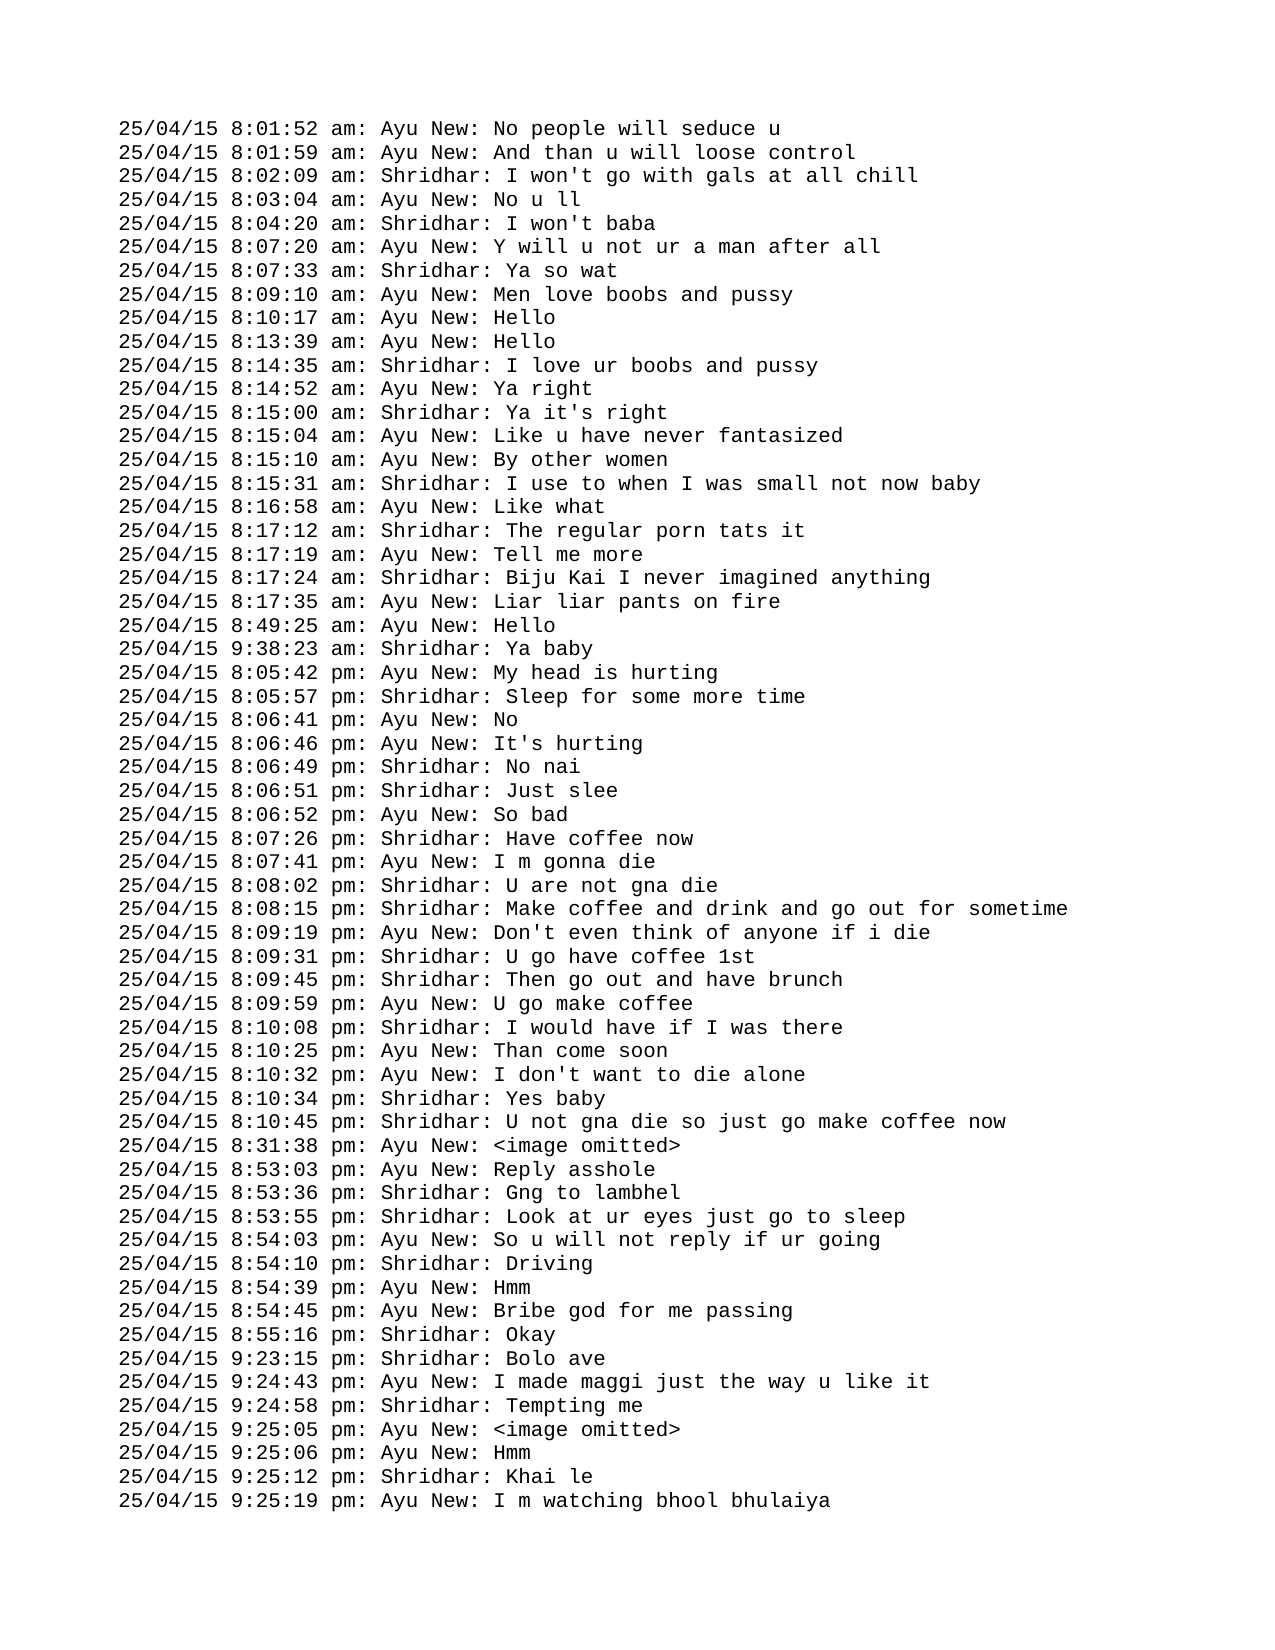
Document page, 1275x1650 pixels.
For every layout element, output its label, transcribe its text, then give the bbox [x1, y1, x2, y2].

text 25/04/15 8:10:17 am: Ayu New: Hello [118, 307, 1157, 331]
text 25/04/15 8:09:59 pm: Ayu New: U go make coffee [118, 993, 1157, 1017]
text 25/04/15 8:54:10 pm: Shridhar: Driving [118, 1253, 1157, 1277]
text 25/04/15 8:10:08 pm: Shridhar: I would have if I was there [118, 1017, 1157, 1040]
text 25/04/15 8:06:41 pm: Ayu New: No [118, 709, 1157, 733]
text 25/04/15 8:54:45 pm: Ayu New: Bribe god for me passing [118, 1300, 1157, 1324]
text 25/04/15 9:23:15 pm: Shridhar: Bolo ave [118, 1348, 1157, 1371]
text 25/04/15 8:01:59 am: Ayu New: And than u will loose control [118, 142, 1157, 165]
text 25/04/15 9:25:12 pm: Shridhar: Khai le [118, 1466, 1157, 1489]
text 25/04/15 8:02:09 am: Shridhar: I won't go with gals at all chill [118, 165, 1157, 189]
text 25/04/15 8:15:31 am: Shridhar: I use to when I was small not now baby [118, 473, 1157, 496]
text 25/04/15 8:10:34 pm: Shridhar: Yes baby [118, 1088, 1157, 1111]
text 25/04/15 8:06:49 pm: Shridhar: No nai [118, 757, 1157, 780]
text 25/04/15 9:25:06 pm: Ayu New: Hmm [118, 1442, 1157, 1466]
text 25/04/15 8:10:45 pm: Shridhar: U not gna die so just go make coffee now [118, 1111, 1157, 1135]
text 25/04/15 8:06:46 pm: Ayu New: It's hurting [118, 733, 1157, 757]
text 25/04/15 9:25:05 pm: Ayu New: <image omitted> [118, 1419, 1157, 1442]
text 25/04/15 8:07:20 am: Ayu New: Y will u not ur a man after all [118, 236, 1157, 260]
text 25/04/15 9:25:19 pm: Ayu New: I m watching bhool bhulaiya [118, 1489, 1157, 1513]
text 25/04/15 8:55:16 pm: Shridhar: Okay [118, 1324, 1157, 1348]
text 25/04/15 8:17:19 am: Ayu New: Tell me more [118, 544, 1157, 567]
text 25/04/15 8:04:20 am: Shridhar: I won't baba [118, 213, 1157, 236]
text 25/04/15 8:09:45 pm: Shridhar: Then go out and have brunch [118, 969, 1157, 993]
text 25/04/15 8:15:10 am: Ayu New: By other women [118, 449, 1157, 473]
text 25/04/15 8:54:03 pm: Ayu New: So u will not reply if ur going [118, 1229, 1157, 1253]
text 25/04/15 8:14:35 am: Shridhar: I love ur boobs and pussy [118, 354, 1157, 378]
text 25/04/15 8:07:26 pm: Shridhar: Have coffee now [118, 827, 1157, 851]
text 25/04/15 9:24:43 pm: Ayu New: I made maggi just the way u like it [118, 1371, 1157, 1395]
text 25/04/15 8:08:15 pm: Shridhar: Make coffee and drink and go out for sometime [118, 898, 1157, 922]
text 25/04/15 8:10:32 pm: Ayu New: I don't want to die alone [118, 1064, 1157, 1088]
text 25/04/15 8:53:36 pm: Shridhar: Gng to lambhel [118, 1182, 1157, 1206]
text 25/04/15 8:09:10 am: Ayu New: Men love boobs and pussy [118, 284, 1157, 307]
text 25/04/15 8:54:39 pm: Ayu New: Hmm [118, 1277, 1157, 1300]
text 25/04/15 8:03:04 am: Ayu New: No u ll [118, 189, 1157, 213]
text 25/04/15 8:07:41 pm: Ayu New: I m gonna die [118, 851, 1157, 875]
text 25/04/15 8:16:58 am: Ayu New: Like what [118, 496, 1157, 520]
text 25/04/15 8:05:57 pm: Shridhar: Sleep for some more time [118, 686, 1157, 709]
text 25/04/15 8:17:35 am: Ayu New: Liar liar pants on fire [118, 591, 1157, 615]
text 25/04/15 8:17:24 am: Shridhar: Biju Kai I never imagined anything [118, 567, 1157, 591]
text 25/04/15 8:01:52 am: Ayu New: No people will seduce u [118, 118, 1157, 142]
text 25/04/15 8:53:55 pm: Shridhar: Look at ur eyes just go to sleep [118, 1206, 1157, 1229]
text 25/04/15 8:10:25 pm: Ayu New: Than come soon [118, 1040, 1157, 1064]
text 25/04/15 8:17:12 am: Shridhar: The regular porn tats it [118, 520, 1157, 544]
text 25/04/15 8:14:52 am: Ayu New: Ya right [118, 378, 1157, 402]
text 25/04/15 8:06:52 pm: Ayu New: So bad [118, 804, 1157, 827]
text 25/04/15 9:24:58 pm: Shridhar: Tempting me [118, 1395, 1157, 1419]
text 25/04/15 8:09:31 pm: Shridhar: U go have coffee 1st [118, 946, 1157, 969]
text 25/04/15 8:07:33 am: Shridhar: Ya so wat [118, 260, 1157, 284]
text 25/04/15 8:31:38 pm: Ayu New: <image omitted> [118, 1135, 1157, 1158]
text 25/04/15 8:15:04 am: Ayu New: Like u have never fantasized [118, 426, 1157, 449]
text 25/04/15 9:38:23 am: Shridhar: Ya baby [118, 638, 1157, 662]
text 25/04/15 8:13:39 am: Ayu New: Hello [118, 331, 1157, 354]
text 25/04/15 8:06:51 pm: Shridhar: Just slee [118, 780, 1157, 804]
text 25/04/15 8:49:25 am: Ayu New: Hello [118, 615, 1157, 638]
text 25/04/15 8:53:03 pm: Ayu New: Reply asshole [118, 1158, 1157, 1182]
text 25/04/15 8:08:02 pm: Shridhar: U are not gna die [118, 875, 1157, 898]
text 25/04/15 8:15:00 am: Shridhar: Ya it's right [118, 402, 1157, 426]
text 25/04/15 8:05:42 pm: Ayu New: My head is hurting [118, 662, 1157, 686]
text 25/04/15 8:09:19 pm: Ayu New: Don't even think of anyone if i die [118, 922, 1157, 946]
